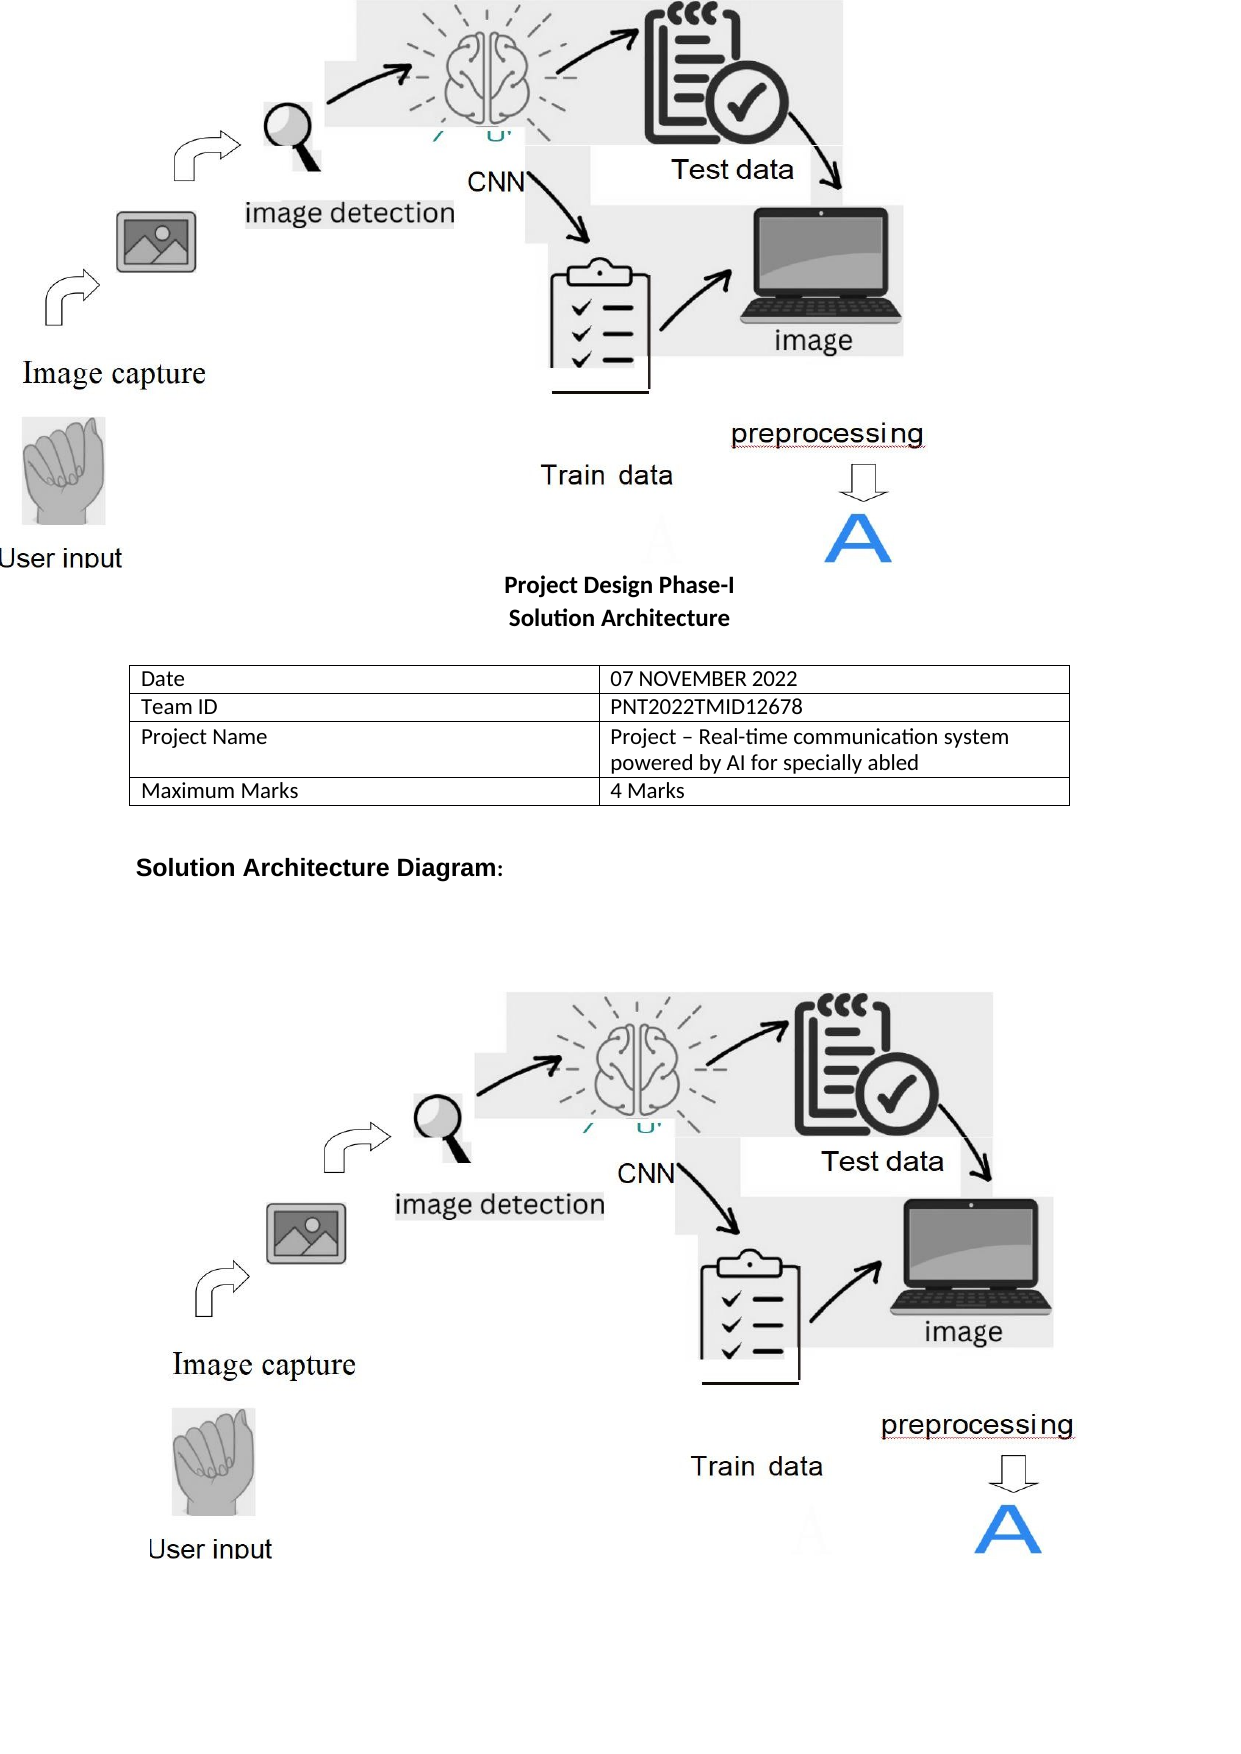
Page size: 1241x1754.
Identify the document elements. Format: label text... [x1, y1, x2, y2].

table_cell 4 Marks [600, 778, 1069, 805]
table_header Date [130, 666, 599, 693]
table_cell Team ID [130, 694, 599, 721]
table_header 07 NOVEMBER 2022 [600, 666, 1069, 693]
text Solution Architecture Diagram: [136, 853, 1122, 882]
text Project Design Phase-I Solution Architecture [483, 568, 755, 632]
picture [150, 991, 1078, 1559]
table_cell Project Name [130, 722, 599, 777]
picture [0, 0, 928, 568]
table_cell Maximum Marks [130, 778, 599, 805]
table_cell PNT2022TMID12678 [600, 694, 1069, 721]
table_cell Project – Real-time communication system powered by AI for specially abled [600, 722, 1069, 777]
